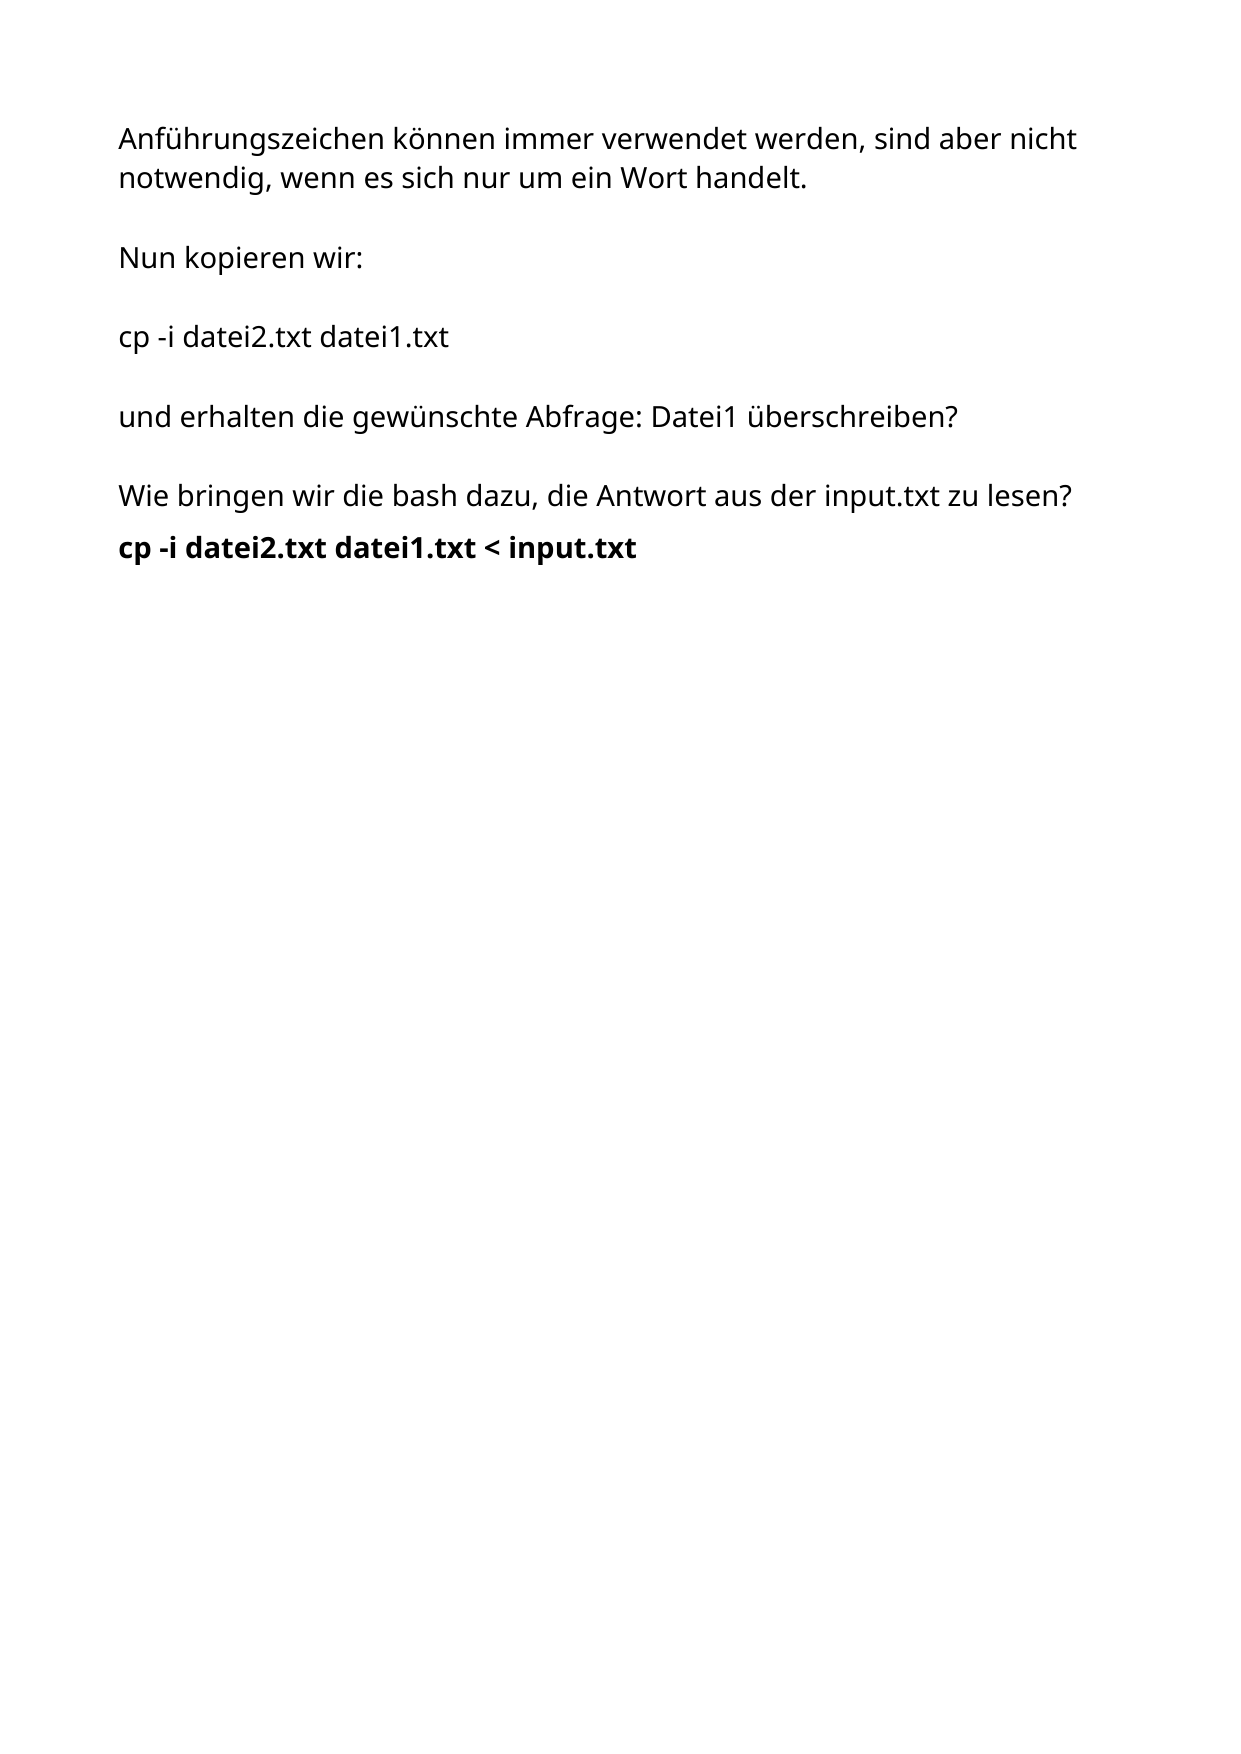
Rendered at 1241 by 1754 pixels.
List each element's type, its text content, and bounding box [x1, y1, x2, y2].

text Anführungszeichen können immer verwendet werden, sind aber nicht notwendig, wenn es sich nur um ein Wort handelt. Nun kopieren wir: cp -i datei2.txt datei1.txt und erhalten die gewünschte Abfrage: Datei1 überschreiben? Wie bringen wir die bash dazu, die Antwort aus der input.txt zu lesen? [118, 118, 1122, 515]
text cp -i datei2.txt datei1.txt < input.txt [118, 527, 1122, 567]
